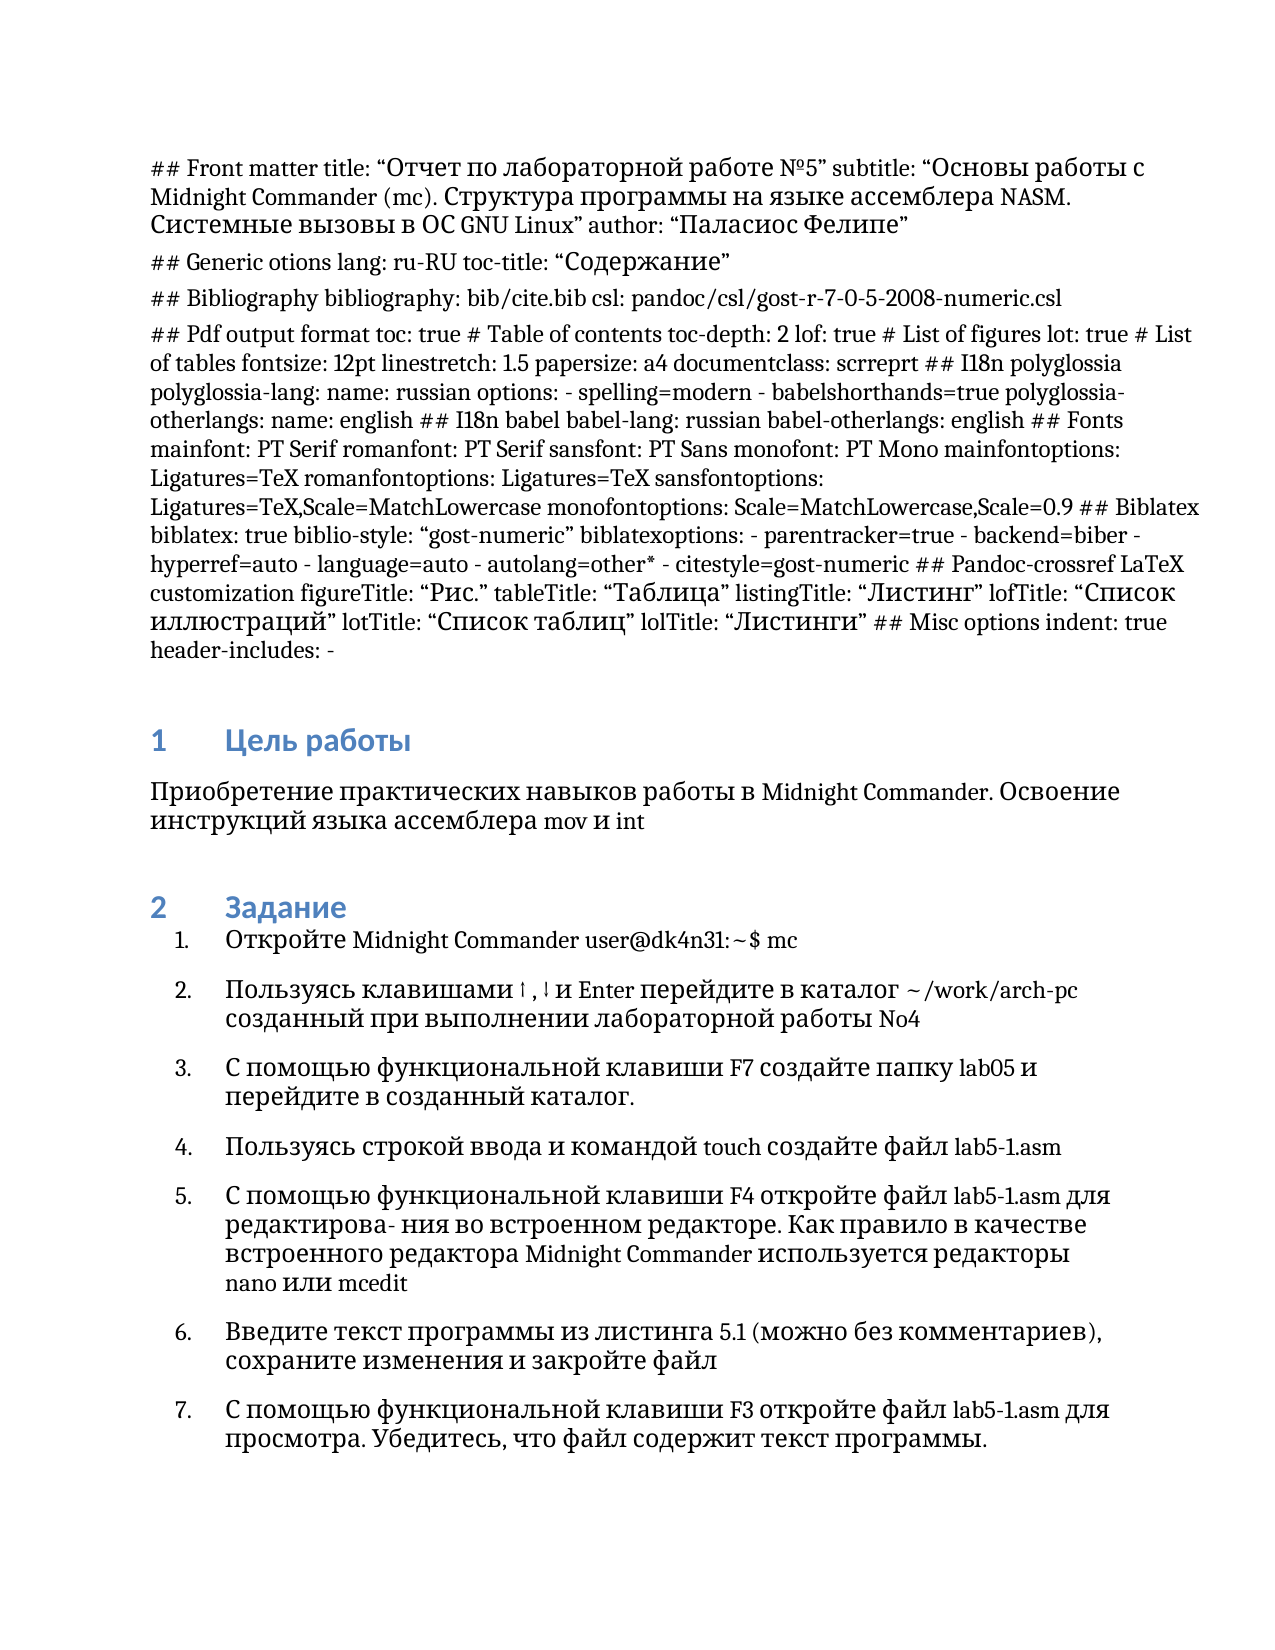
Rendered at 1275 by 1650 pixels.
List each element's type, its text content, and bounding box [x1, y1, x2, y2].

table_cell ## Generic otions lang: ru-RU toc-title: “Содержание” [139, 244, 1212, 280]
list Откройте Midnight Commander user@dk4n31:~$ mc [175, 926, 1125, 955]
list С помощью функциональной клавиши F4 откройте файл lab5-1.asm для редактирова- ния во встроенном редакторе. Как правило в качестве встроенного редактора Midnight Commander используется редакторы nano или mcedit [175, 1182, 1125, 1297]
subtitle 1 Цель работы [150, 719, 1125, 759]
table_cell ## Pdf output format toc: true # Table of contents toc-depth: 2 lof: true # List of figures lot: true # List of tables fontsize: 12pt linestretch: 1.5 papersize: a4 documentclass: scrreprt ## I18n polyglossia polyglossia-lang: name: russian options: - spelling=modern - babelshorthands=true polyglossia-otherlangs: name: english ## I18n babel babel-lang: russian babel-otherlangs: english ## Fonts mainfont: PT Serif romanfont: PT Serif sansfont: PT Sans monofont: PT Mono mainfontoptions: Ligatures=TeX romanfontoptions: Ligatures=TeX sansfontoptions: Ligatures=TeX,Scale=MatchLowercase monofontoptions: Scale=MatchLowercase,Scale=0.9 ## Biblatex biblatex: true biblio-style: “gost-numeric” biblatexoptions: - parentracker=true - backend=biber - hyperref=auto - language=auto - autolang=other* - citestyle=gost-numeric ## Pandoc-crossref LaTeX customization figureTitle: “Рис.” tableTitle: “Таблица” listingTitle: “Листинг” lofTitle: “Список иллюстраций” lotTitle: “Список таблиц” lolTitle: “Листинги” ## Misc options indent: true header-includes: - [139, 316, 1212, 669]
list Пользуясь строкой ввода и командой touch создайте файл lab5-1.asm [175, 1133, 1125, 1161]
list С помощью функциональной клавиши F7 создайте папку lab05 и перейдите в созданный каталог. [175, 1054, 1125, 1112]
text Приобретение практических навыков работы в Midnight Commander. Освоение инструкций языка ассемблера mov и int [150, 778, 1125, 836]
list Введите текст программы из листинга 5.1 (можно без комментариев), сохраните изменения и закройте файл [175, 1318, 1125, 1376]
subtitle 2 Задание [150, 886, 1125, 926]
list С помощью функциональной клавиши F3 откройте файл lab5-1.asm для просмотра. Убедитесь, что файл содержит текст программы. [175, 1396, 1125, 1454]
table_cell ## Bibliography bibliography: bib/cite.bib csl: pandoc/csl/gost-r-7-0-5-2008-numeric.csl [139, 280, 1212, 316]
table_header ## Front matter title: “Отчет по лабораторной работе №5” subtitle: “Основы работы с Midnight Commander (mc). Структура программы на языке ассемблера NASM. Системные вызовы в ОС GNU Linux” author: “Паласиос Фелипе” [139, 150, 1212, 244]
list Пользуясь клавишами ↑ , ↓ и Enter перейдите в каталог ~/work/arch-pc созданный при выполнении лабораторной работы No4 [175, 976, 1125, 1033]
